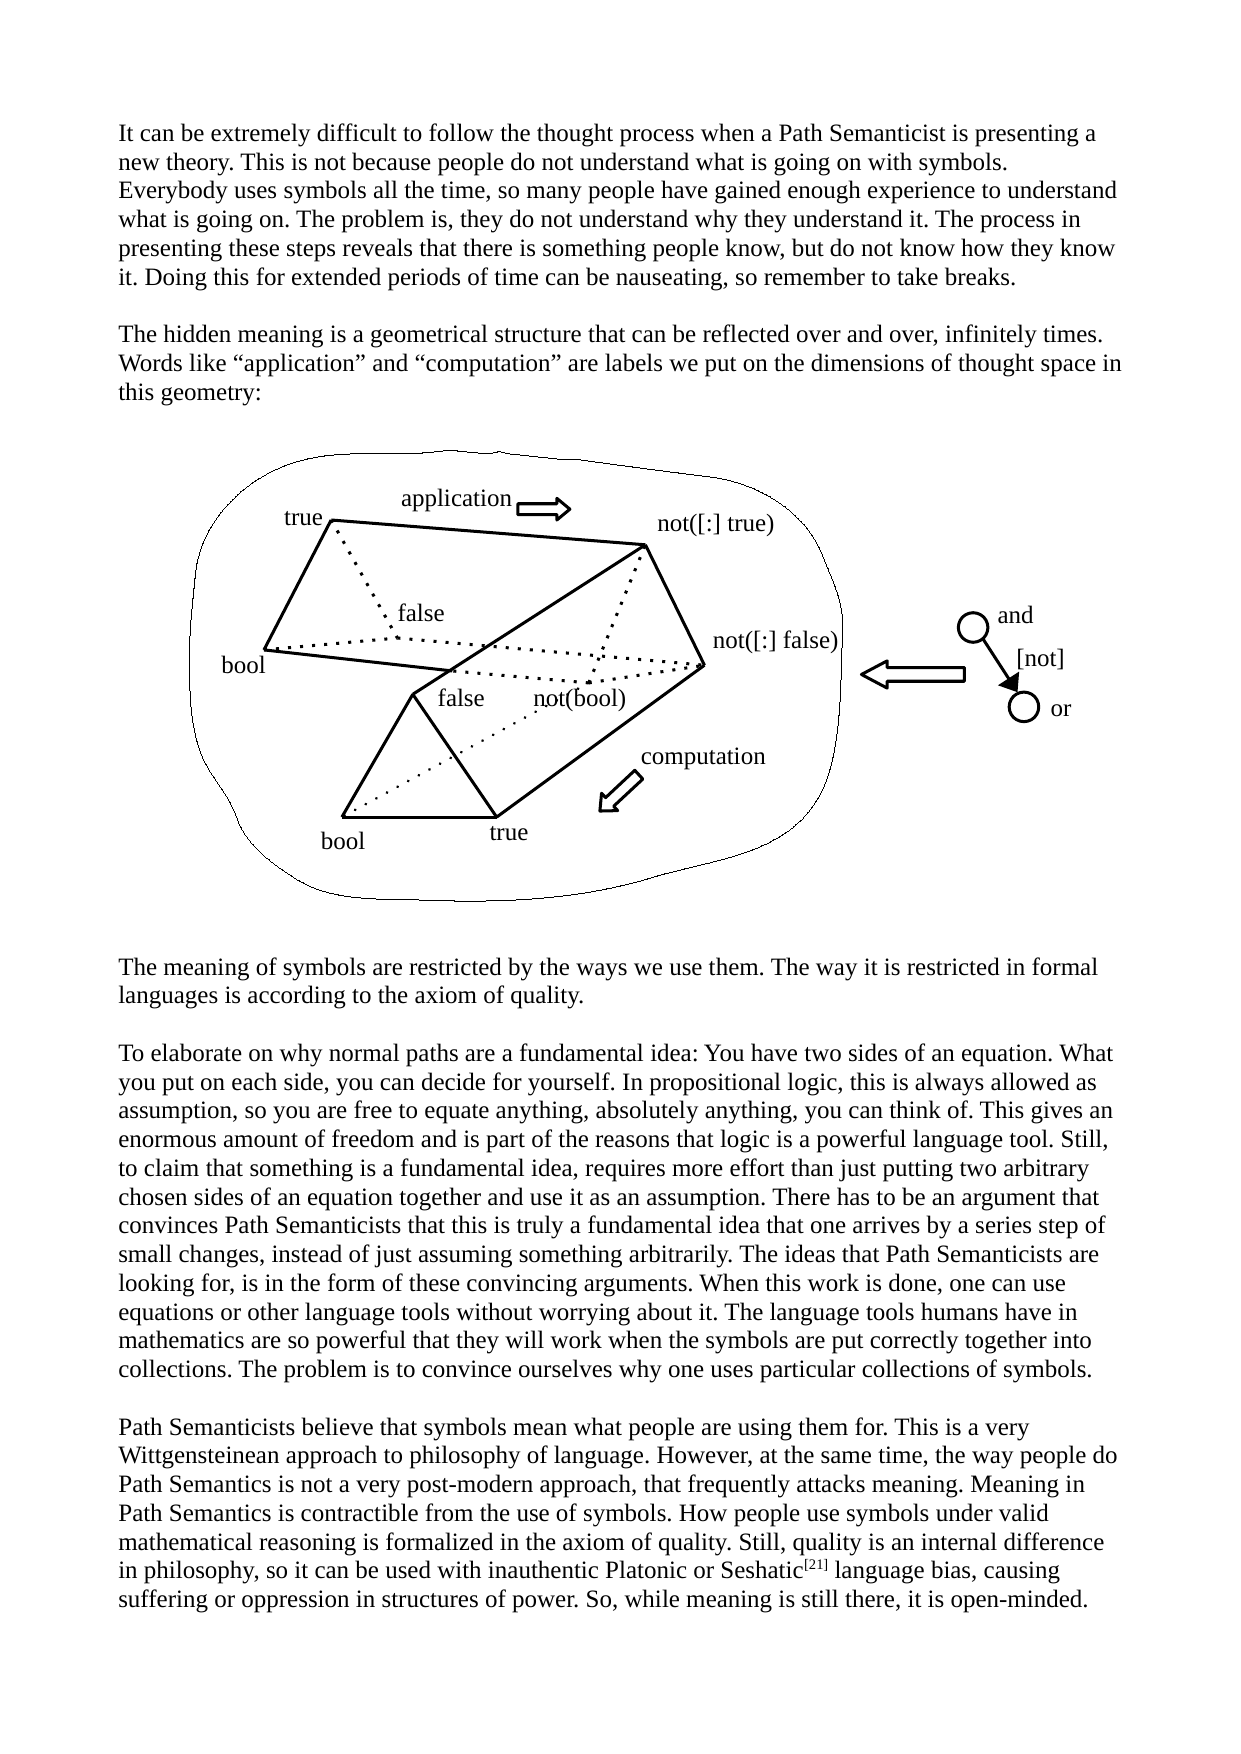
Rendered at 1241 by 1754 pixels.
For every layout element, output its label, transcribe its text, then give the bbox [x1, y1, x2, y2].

text Path Semanticists believe that symbols mean what people are using them for. This is a very Wittgensteinean approach to philosophy of language. However, at the same time, the way people do Path Semantics is not a very post-modern approach, that frequently attacks meaning. Meaning in Path Semantics is contractible from the use of symbols. How people use symbols under valid mathematical reasoning is formalized in the axiom of quality. Still, quality is an internal difference in philosophy, so it can be used with inauthentic Platonic or Seshatic[21] language bias, causing suffering or oppression in structures of power. So, while meaning is still there, it is open-minded. [118, 1412, 1122, 1613]
text The meaning of symbols are restricted by the ways we use them. The way it is restricted in formal languages is according to the axiom of quality. [118, 952, 1122, 1009]
text It can be extremely difficult to follow the thought process when a Path Semanticist is presenting a new theory. This is not because people do not understand what is going on with symbols. Everybody uses symbols all the time, so many people have gained enough experience to understand what is going on. The problem is, they do not understand why they understand it. The process in presenting these steps reveals that there is something people know, but do not know how they know it. Doing this for extended periods of time can be nauseating, so remember to take breaks. [118, 118, 1122, 291]
text The hidden meaning is a geometrical structure that can be reflected over and over, infinitely times. Words like “application” and “computation” are labels we put on the dimensions of thought space in this geometry: [118, 319, 1122, 406]
text To elaborate on why normal paths are a fundamental idea: You have two sides of an equation. What you put on each side, you can decide for yourself. In propositional logic, this is always allowed as assumption, so you are free to equate anything, absolutely anything, you can think of. This gives an enormous amount of freedom and is part of the reasons that logic is a powerful language tool. Still, to claim that something is a fundamental idea, requires more effort than just putting two arbitrary chosen sides of an equation together and use it as an assumption. There has to be an argument that convinces Path Semanticists that this is truly a fundamental idea that one arrives by a series step of small changes, instead of just assuming something arbitrarily. The ideas that Path Semanticists are looking for, is in the form of these convincing arguments. When this work is done, one can use equations or other language tools without worrying about it. The language tools humans have in mathematics are so powerful that they will work when the symbols are put correctly together into collections. The problem is to convince ourselves why one uses particular collections of symbols. [118, 1038, 1122, 1383]
